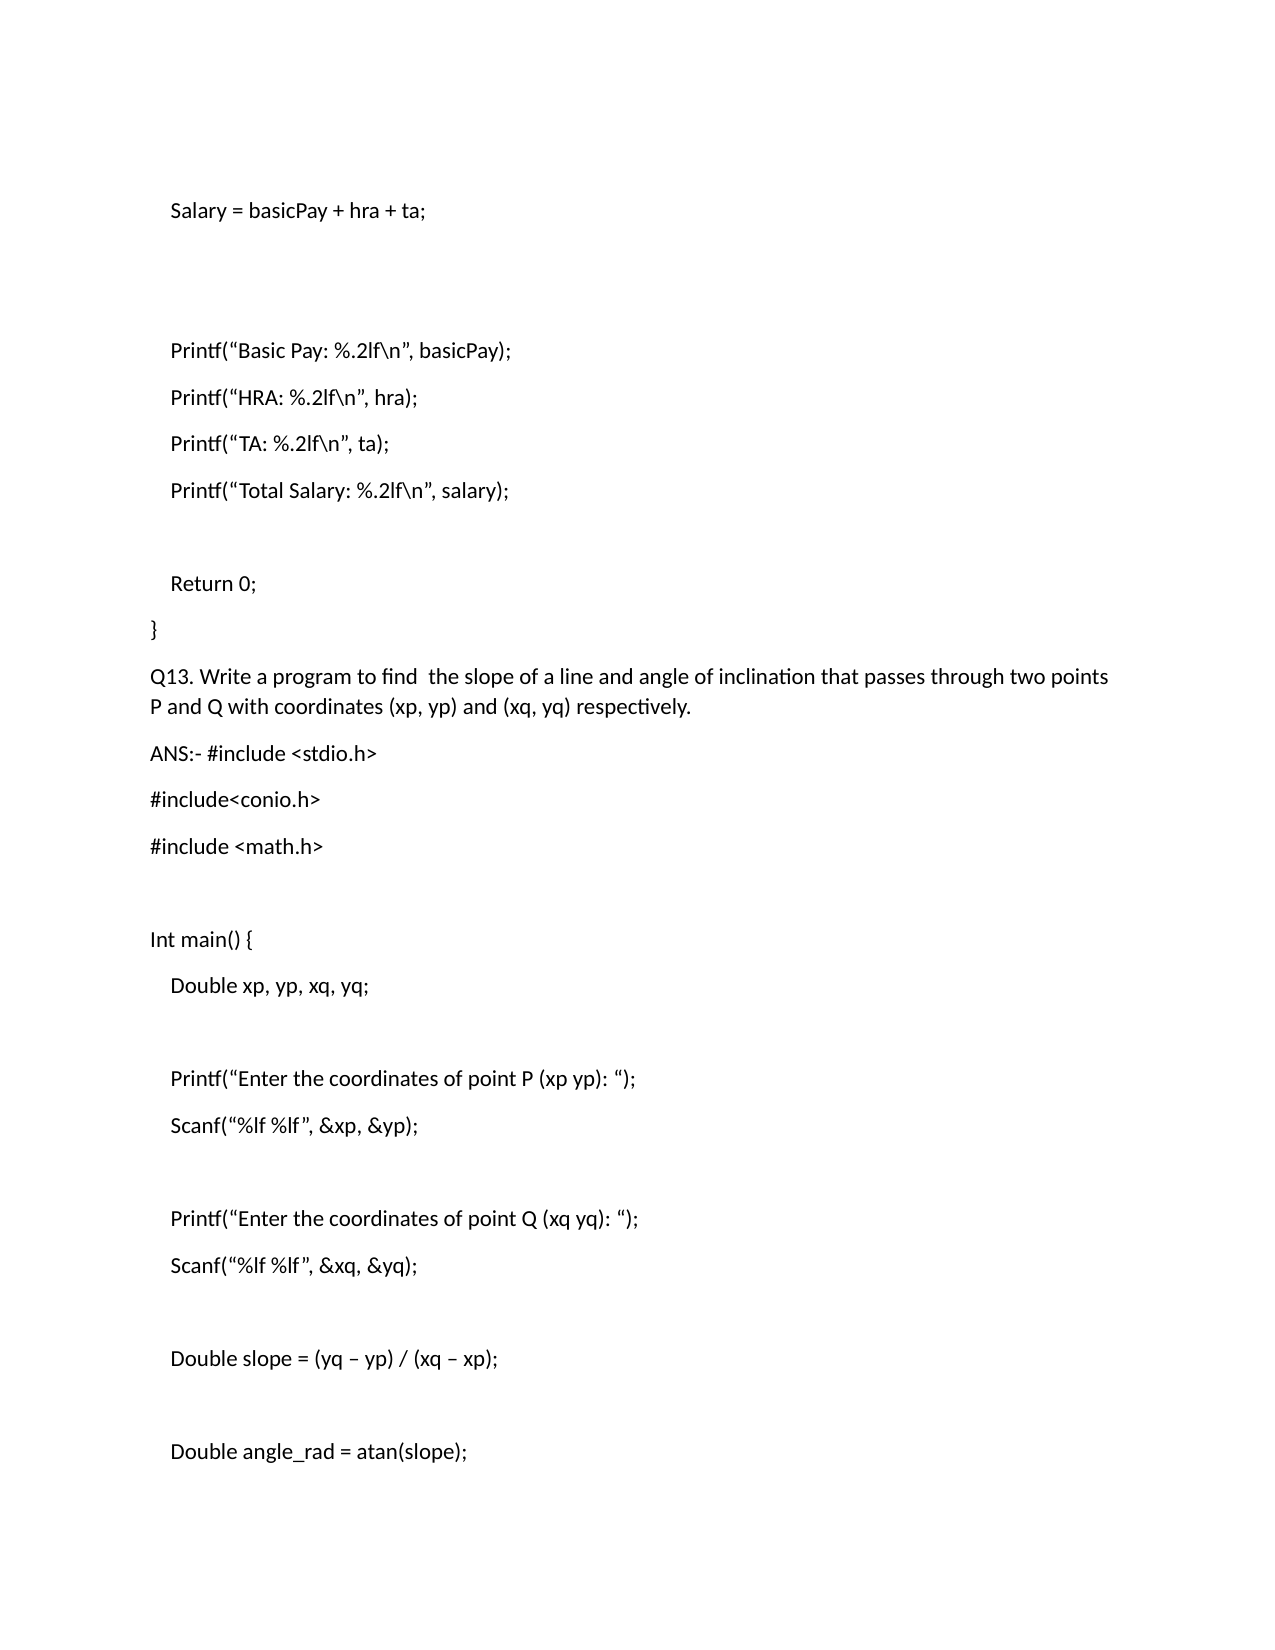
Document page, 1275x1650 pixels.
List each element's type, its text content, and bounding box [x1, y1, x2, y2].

text Scanf(“%lf %lf”, &xp, &yp); [150, 1111, 1125, 1139]
text } [150, 616, 1125, 644]
text Return 0; [150, 569, 1125, 597]
text Int main() { [150, 925, 1125, 953]
text Scanf(“%lf %lf”, &xq, &yq); [150, 1251, 1125, 1279]
text Q13. Write a program to find the slope of a line and angle of inclination that passes through two points P and Q with coordinates (xp, yp) and (xq, yq) respectively. [150, 662, 1125, 720]
text #include <math.h> [150, 832, 1125, 860]
text Salary = basicPay + hra + ta; [150, 197, 1125, 224]
text Printf(“Enter the coordinates of point P (xp yp): “); [150, 1064, 1125, 1093]
text Printf(“Basic Pay: %.2lf\n”, basicPay); [150, 336, 1125, 364]
text Double slope = (yq – yp) / (xq – xp); [150, 1344, 1125, 1372]
text Printf(“Total Salary: %.2lf\n”, salary); [150, 476, 1125, 504]
text Printf(“HRA: %.2lf\n”, hra); [150, 383, 1125, 411]
text Double angle_rad = atan(slope); [150, 1437, 1125, 1465]
text Printf(“Enter the coordinates of point Q (xq yq): “); [150, 1204, 1125, 1232]
text Printf(“TA: %.2lf\n”, ta); [150, 429, 1125, 457]
text #include<conio.h> [150, 785, 1125, 813]
text Double xp, yp, xq, yq; [150, 971, 1125, 999]
text ANS:- #include <stdio.h> [150, 739, 1125, 767]
